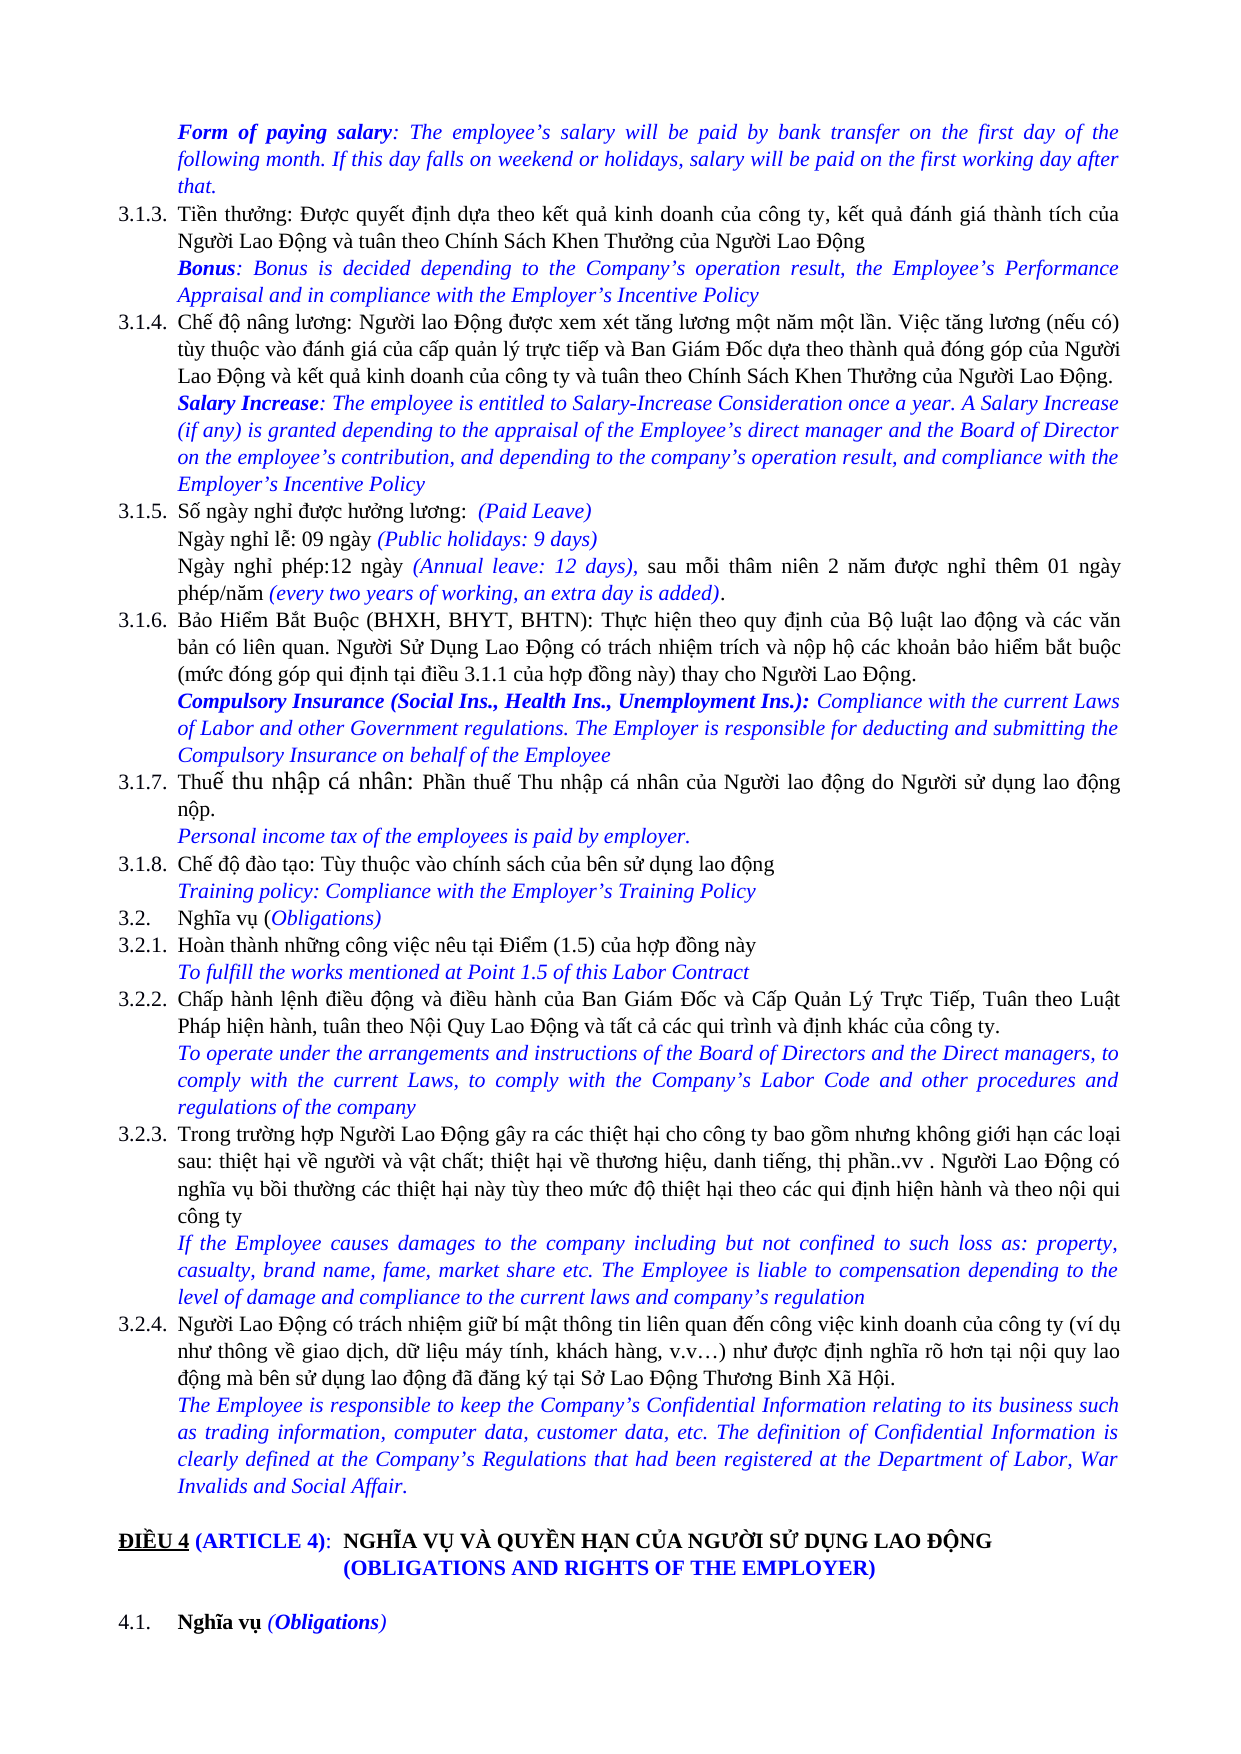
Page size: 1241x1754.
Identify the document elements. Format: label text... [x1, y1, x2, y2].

list If the Employee causes damages to the company including but not confined to such loss as: property, casualty, brand name, fame, market share etc. The Employee is liable to compensation depending to the level of damage and compliance to the current laws and company’s regulation [177, 1228, 1122, 1310]
list Trong trường hợp Người Lao Động gây ra các thiệt hại cho công ty bao gồm nhưng không giới hạn các loại sau: thiệt hại về người và vật chất; thiệt hại về thương hiệu, danh tiếng, thị phần..vv . Người Lao Động có nghĩa vụ bồi thường các thiệt hại này tùy theo mức độ thiệt hại theo các qui định hiện hành và theo nội qui công ty [118, 1120, 1122, 1228]
list Chấp hành lệnh điều động và điều hành của Ban Giám Đốc và Cấp Quản Lý Trực Tiếp, Tuân theo Luật Pháp hiện hành, tuân theo Nội Quy Lao Động và tất cả các qui trình và định khác của công ty. [118, 985, 1122, 1039]
list Nghĩa vụ (Obligations) [118, 1608, 1122, 1635]
text Salary Increase: The employee is entitled to Salary-Increase Consideration once a year. A Salary Increase (if any) is granted depending to the appraisal of the Employee’s direct manager and the Board of Director on the employee’s contribution, and depending to the company’s operation result, and compliance with the Employer’s Incentive Policy [177, 389, 1122, 497]
list Thuế thu nhập cá nhân: Phần thuế Thu nhập cá nhân của Người lao động do Người sử dụng lao động nộp. [118, 768, 1122, 822]
list Bảo Hiểm Bắt Buộc (BHXH, BHYT, BHTN): Thực hiện theo quy định của Bộ luật lao động và các văn bản có liên quan. Người Sử Dụng Lao Động có trách nhiệm trích và nộp hộ các khoản bảo hiểm bắt buộc (mức đóng góp qui định tại điều 3.1.1 của hợp đồng này) thay cho Người Lao Động. [118, 606, 1122, 687]
list The Employee is responsible to keep the Company’s Confidential Information relating to its business such as trading information, computer data, customer data, etc. The definition of Confidential Information is clearly defined at the Company’s Regulations that had been registered at the Department of Labor, War Invalids and Social Affair. [177, 1391, 1122, 1499]
list Hoàn thành những công việc nêu tại Điểm (1.5) của hợp đồng này [118, 931, 1122, 958]
list Tiền thưởng: Được quyết định dựa theo kết quả kinh doanh của công ty, kết quả đánh giá thành tích của Người Lao Động và tuân theo Chính Sách Khen Thưởng của Người Lao Động [118, 199, 1122, 253]
list Người Lao Động có trách nhiệm giữ bí mật thông tin liên quan đến công việc kinh doanh của công ty (ví dụ như thông về giao dịch, dữ liệu máy tính, khách hàng, v.v…) như được định nghĩa rõ hơn tại nội quy lao động mà bên sử dụng lao động đã đăng ký tại Sở Lao Động Thương Binh Xã Hội. [118, 1310, 1122, 1391]
text Ngày nghỉ phép:12 ngày (Annual leave: 12 days), sau mỗi thâm niên 2 năm được nghỉ thêm 01 ngày phép/năm (every two years of working, an extra day is added). [118, 551, 1122, 606]
list Số ngày nghỉ được hưởng lương: (Paid Leave) [118, 497, 1122, 524]
list Nghĩa vụ (Obligations) [118, 903, 1122, 931]
text Ngày nghỉ lễ: 09 ngày (Public holidays: 9 days) [97, 524, 1122, 551]
text Compulsory Insurance (Social Ins., Health Ins., Unemployment Ins.): Compliance with the current Laws of Labor and other Government regulations. The Employer is responsible for deducting and submitting the Compulsory Insurance on behalf of the Employee [177, 687, 1122, 768]
text To operate under the arrangements and instructions of the Board of Directors and the Direct managers, to comply with the current Laws, to comply with the Company’s Labor Code and other procedures and regulations of the company [177, 1039, 1122, 1120]
text Personal income tax of the employees is paid by employer. [177, 822, 1122, 849]
subtitle ĐIỀU 4 (ARTICLE 4): NGHĨA VỤ VÀ QUYỀN HẠN CỦA NGƯỜI SỬ DỤNG LAO ĐỘNG [118, 1526, 1122, 1553]
list To fulfill the works mentioned at Point 1.5 of this Labor Contract [177, 958, 1122, 985]
text Bonus: Bonus is decided depending to the Company’s operation result, the Employee’s Performance Appraisal and in compliance with the Employer’s Incentive Policy [177, 253, 1122, 308]
list Chế độ đào tạo: Tùy thuộc vào chính sách của bên sử dụng lao động [118, 849, 1122, 876]
list Chế độ nâng lương: Người lao Động được xem xét tăng lương một năm một lần. Việc tăng lương (nếu có) tùy thuộc vào đánh giá của cấp quản lý trực tiếp và Ban Giám Đốc dựa theo thành quả đóng góp của Người Lao Động và kết quả kinh doanh của công ty và tuân theo Chính Sách Khen Thưởng của Người Lao Động. [118, 308, 1122, 389]
text Form of paying salary: The employee’s salary will be paid by bank transfer on the first day of the following month. If this day falls on weekend or holidays, salary will be paid on the first working day after that. [177, 118, 1122, 199]
text (OBLIGATIONS AND RIGHTS OF THE EMPLOYER) [177, 1553, 1122, 1581]
text Training policy: Compliance with the Employer’s Training Policy [177, 876, 1122, 903]
